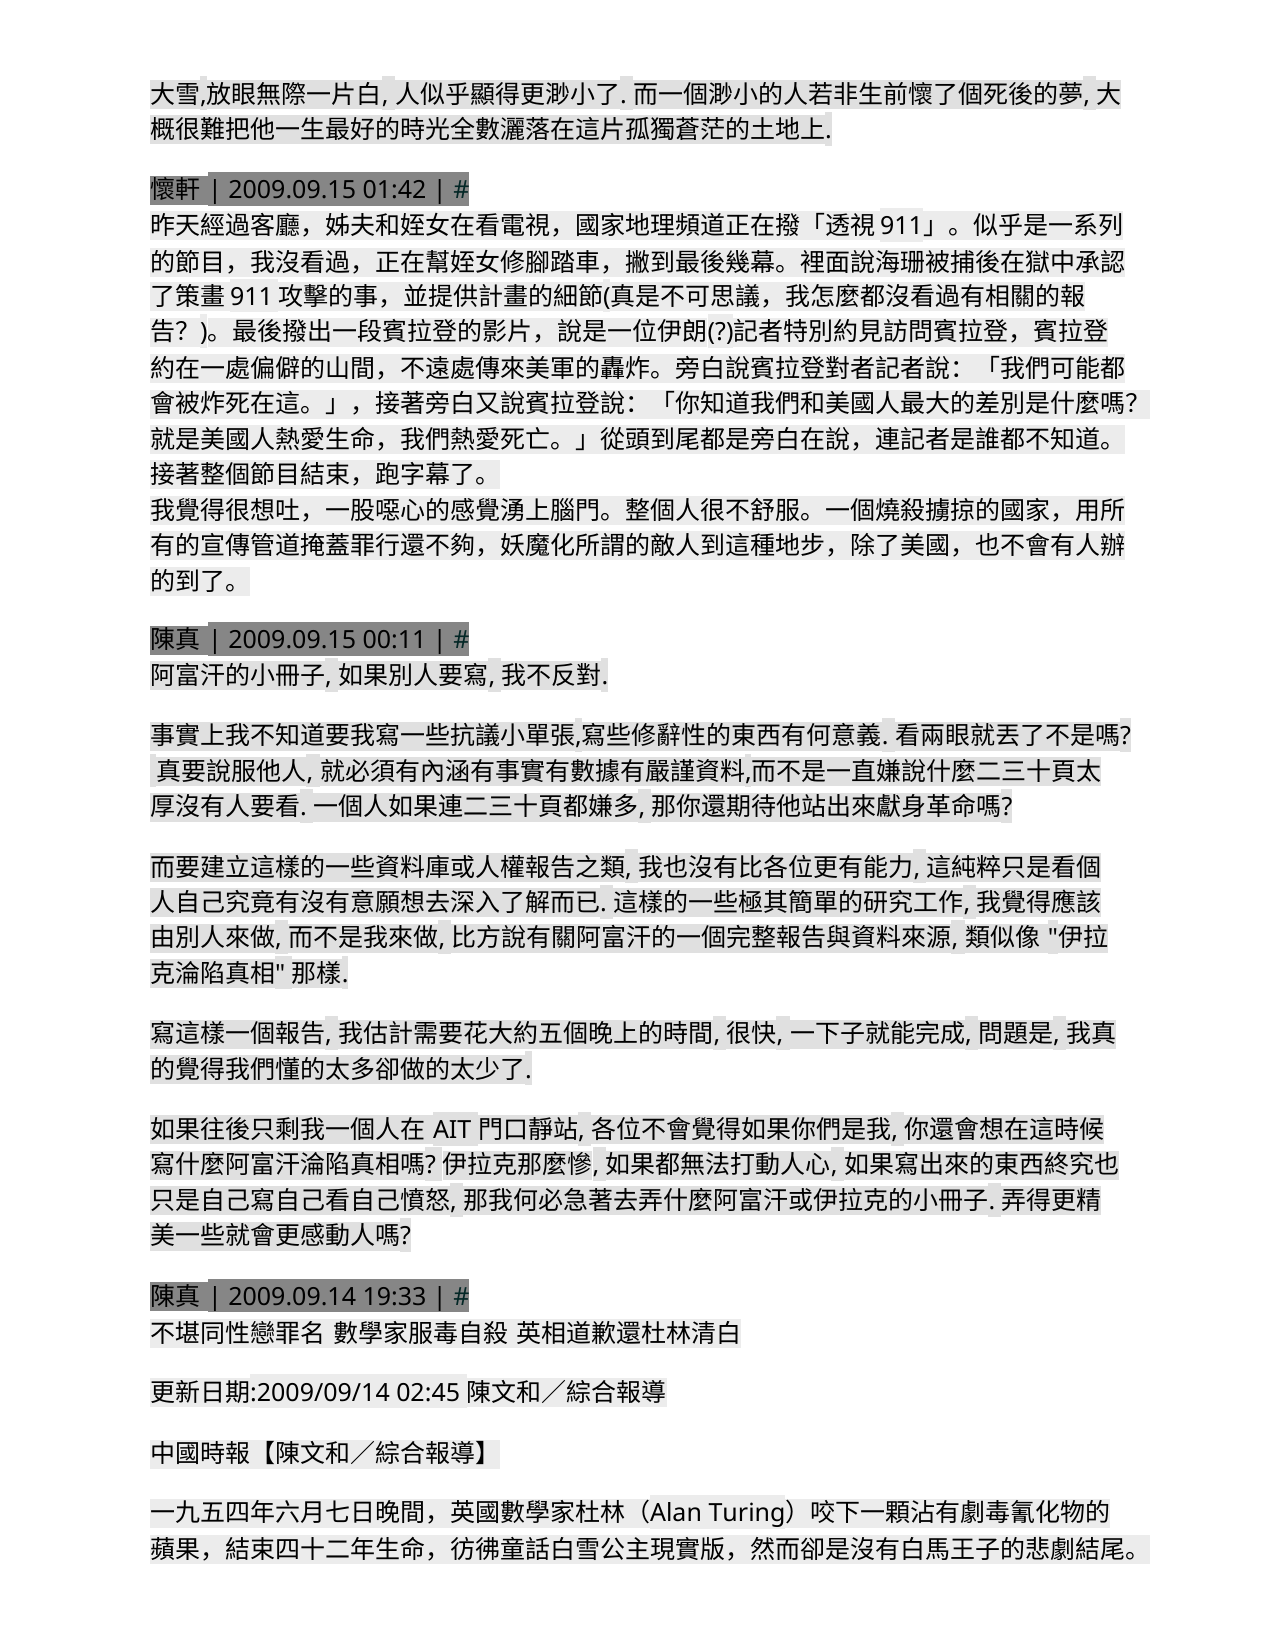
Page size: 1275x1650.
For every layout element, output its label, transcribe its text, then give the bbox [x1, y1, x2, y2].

text 陳真 | 2009.09.15 00:11 | # [150, 621, 1125, 656]
text 寫這樣一個報告, 我估計需要花大約五個晚上的時間, 很快, 一下子就能完成, 問題是, 我真的覺得我們懂的太多卻做的太少了. [150, 1014, 1125, 1085]
text 而要建立這樣的一些資料庫或人權報告之類, 我也沒有比各位更有能力, 這純粹只是看個人自己究竟有沒有意願想去深入了解而已. 這樣的一些極其簡單的研究工作, 我覺得應該由別人來做, 而不是我來做, 比方說有關阿富汗的一個完整報告與資料來源, 類似像 "伊拉克淪陷真相" 那樣. [150, 848, 1125, 989]
text 事實上我不知道要我寫一些抗議小單張,寫些修辭性的東西有何意義. 看兩眼就丟了不是嗎? 真要說服他人, 就必須有內涵有事實有數據有嚴謹資料,而不是一直嫌說什麼二三十頁太厚沒有人要看. 一個人如果連二三十頁都嫌多, 那你還期待他站出來獻身革命嗎? [150, 717, 1125, 823]
text 懷軒 | 2009.09.15 01:42 | # [150, 171, 1125, 206]
text 如果往後只剩我一個人在 AIT 門口靜站, 各位不會覺得如果你們是我, 你還會想在這時候寫什麼阿富汗淪陷真相嗎? 伊拉克那麼慘, 如果都無法打動人心, 如果寫出來的東西終究也只是自己寫自己看自己憤怒, 那我何必急著去弄什麼阿富汗或伊拉克的小冊子. 弄得更精美一些就會更感動人嗎? [150, 1110, 1125, 1252]
text 不堪同性戀罪名 數學家服毒自殺 英相道歉還杜林清白 [150, 1312, 1125, 1348]
text 昨天經過客廳，姊夫和姪女在看電視，國家地理頻道正在撥「透視911」。似乎是一系列的節目，我沒看過，正在幫姪女修腳踏車，撇到最後幾幕。裡面說海珊被捕後在獄中承認了策畫911攻擊的事，並提供計畫的細節(真是不可思議，我怎麼都沒看過有相關的報告？)。最後撥出一段賓拉登的影片，說是一位伊朗(?)記者特別約見訪問賓拉登，賓拉登約在一處偏僻的山間，不遠處傳來美軍的轟炸。旁白說賓拉登對者記者說：「我們可能都會被炸死在這。」，接著旁白又說賓拉登說：「你知道我們和美國人最大的差別是什麼嗎？就是美國人熱愛生命，我們熱愛死亡。」從頭到尾都是旁白在說，連記者是誰都不知道。接著整個節目結束，跑字幕了。 我覺得很想吐，一股噁心的感覺湧上腦門。整個人很不舒服。一個燒殺擄掠的國家，用所有的宣傳管道掩蓋罪行還不夠，妖魔化所謂的敵人到這種地步，除了美國，也不會有人辦的到了。 [150, 206, 1125, 596]
text 大雪,放眼無際一片白, 人似乎顯得更渺小了. 而一個渺小的人若非生前懷了個死後的夢, 大概很難把他一生最好的時光全數灑落在這片孤獨蒼茫的土地上. [150, 75, 1125, 146]
text 阿富汗的小冊子, 如果別人要寫, 我不反對. [150, 656, 1125, 692]
text 陳真 | 2009.09.14 19:33 | # [150, 1277, 1125, 1312]
text 中國時報【陳文和／綜合報導】 [150, 1433, 1125, 1469]
text 一九五四年六月七日晚間，英國數學家杜林（Alan Turing）咬下一顆沾有劇毒氰化物的蘋果，結束四十二年生命，彷彿童話白雪公主現實版，然而卻是沒有白馬王子的悲劇結尾。 [150, 1494, 1125, 1564]
text 更新日期:2009/09/14 02:45 陳文和／綜合報導 [150, 1373, 1125, 1408]
